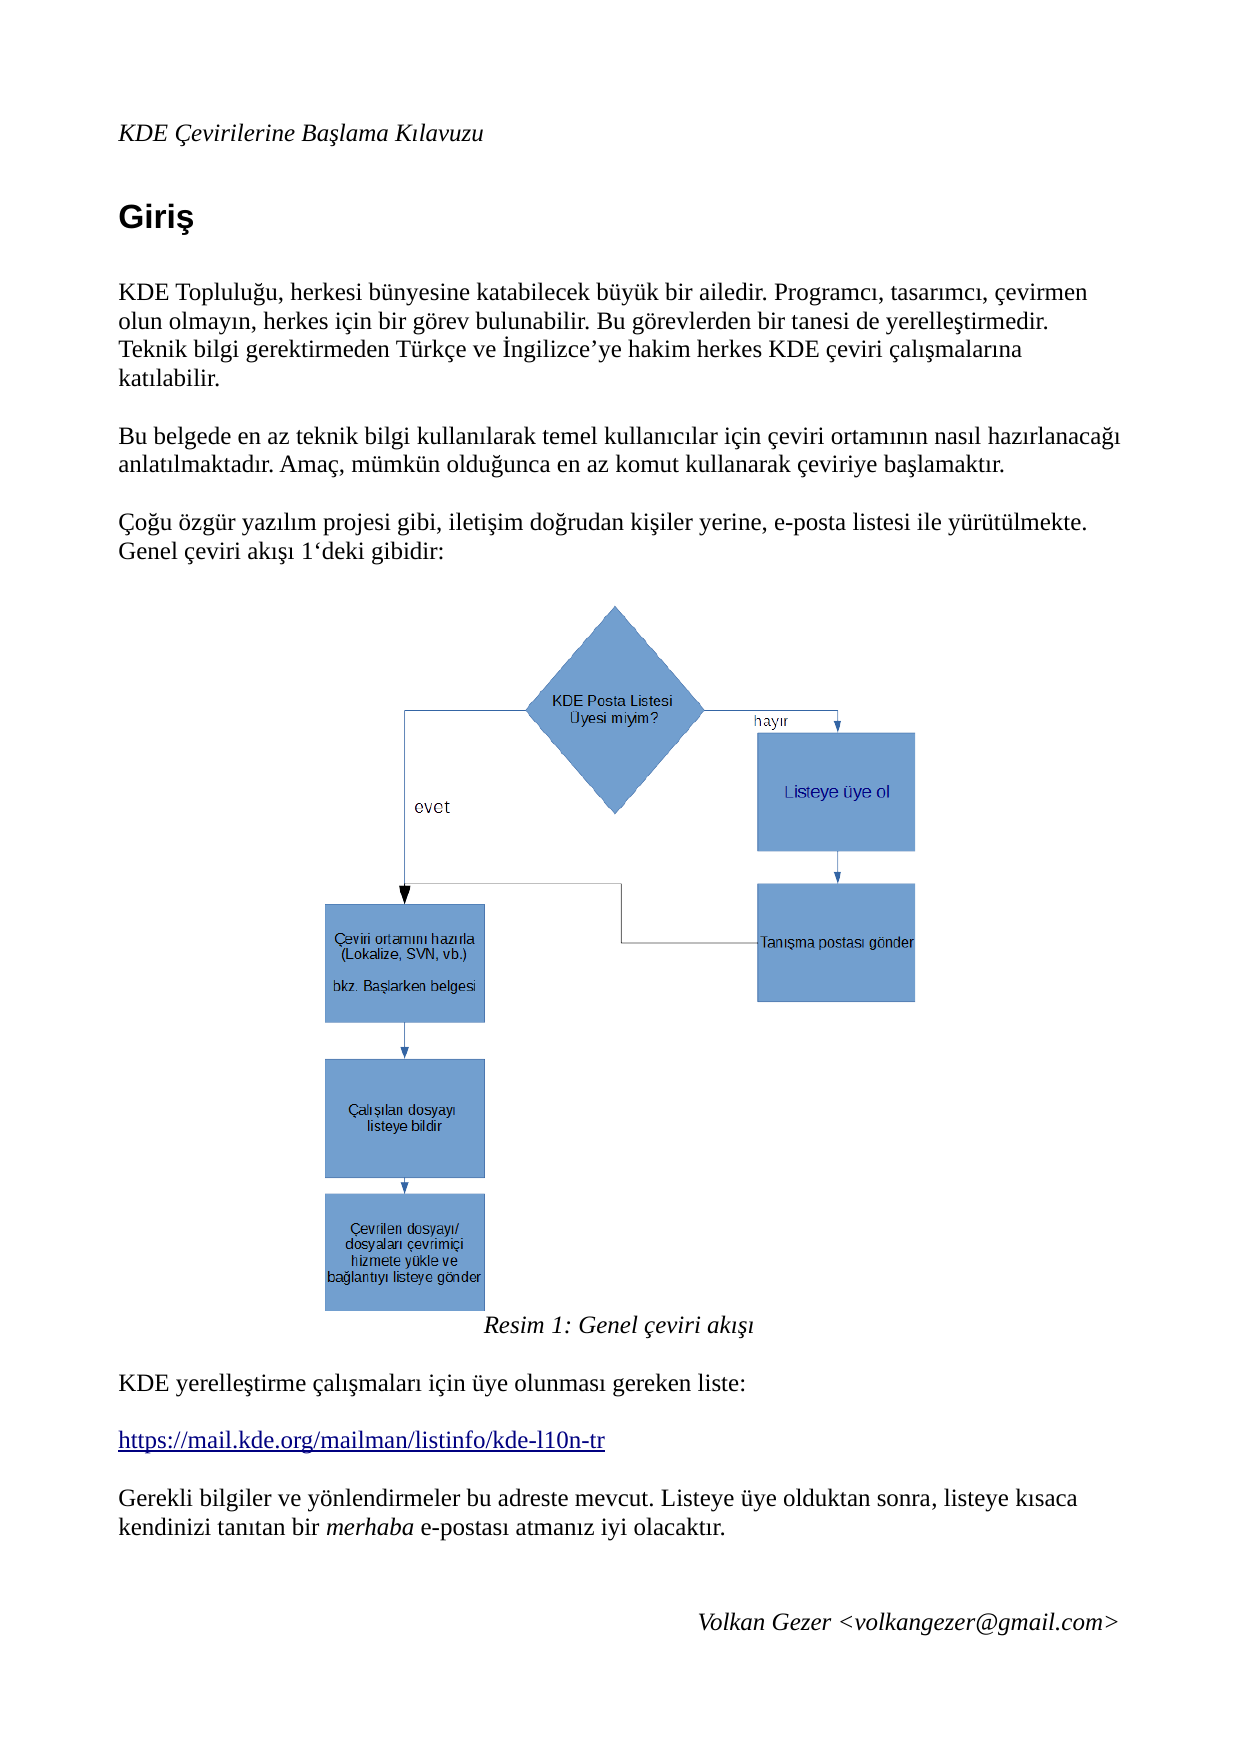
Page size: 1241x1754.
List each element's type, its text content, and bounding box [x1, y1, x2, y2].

text Resim 1: Genel çeviri akışı [325, 1311, 915, 1339]
picture [325, 605, 916, 1311]
subtitle Giriş [118, 197, 1122, 236]
text KDE yerelleştirme çalışmaları için üye olunması gereken liste: [118, 1368, 1122, 1397]
text https://mail.kde.org/mailman/listinfo/kde-l10n-tr [118, 1425, 1122, 1454]
text Bu belgede en az teknik bilgi kullanılarak temel kullanıcılar için çeviri ortamının nasıl hazırlanacağı anlatılmaktadır. Amaç, mümkün olduğunca en az komut kullanarak çeviriye başlamaktır. [118, 421, 1122, 478]
text Çoğu özgür yazılım projesi gibi, iletişim doğrudan kişiler yerine, e-posta listesi ile yürütülmekte. Genel çeviri akışı Resim 1‘deki gibidir: [118, 507, 1122, 564]
text KDE Topluluğu, herkesi bünyesine katabilecek büyük bir ailedir. Programcı, tasarımcı, çevirmen olun olmayın, herkes için bir görev bulunabilir. Bu görevlerden bir tanesi de yerelleştirmedir. Teknik bilgi gerektirmeden Türkçe ve İngilizce’ye hakim herkes KDE çeviri çalışmalarına katılabilir. [118, 277, 1122, 392]
text Gerekli bilgiler ve yönlendirmeler bu adreste mevcut. Listeye üye olduktan sonra, listeye kısaca kendinizi tanıtan bir merhaba e-postası atmanız iyi olacaktır. [118, 1483, 1122, 1540]
